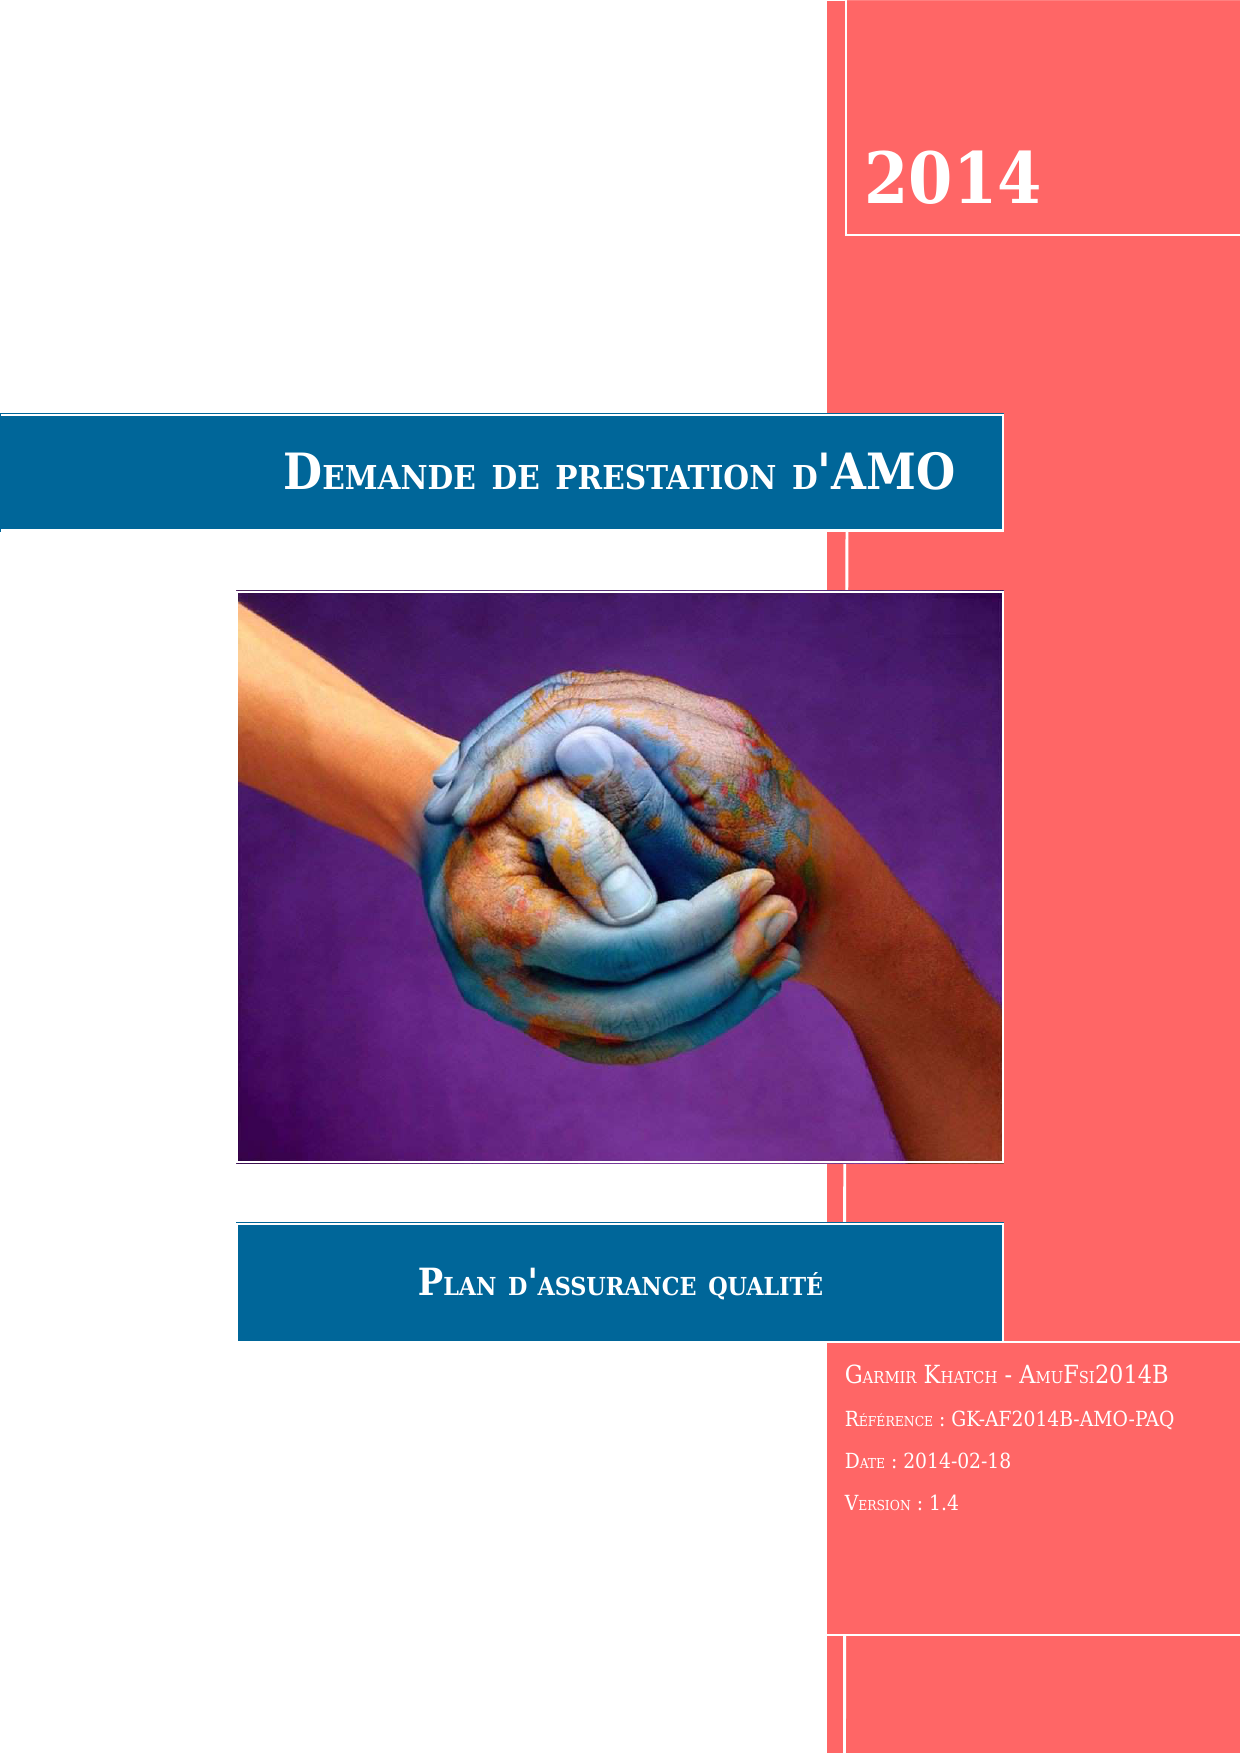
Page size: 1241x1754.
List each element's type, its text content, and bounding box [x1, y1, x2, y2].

title 2014 [864, 137, 1222, 220]
text Version : 1.4 [844, 1491, 1222, 1515]
title Demande de prestation d'AMO [236, 442, 1002, 501]
text Référence : GK-AF2014B-AMO-PAQ [844, 1407, 1222, 1431]
text Date : 2014-02-18 [844, 1449, 1222, 1473]
text Garmir Khatch - AmuFsi2014B [844, 1360, 1222, 1389]
picture [238, 593, 1002, 1161]
title Plan d'assurance qualité [238, 1260, 1002, 1304]
